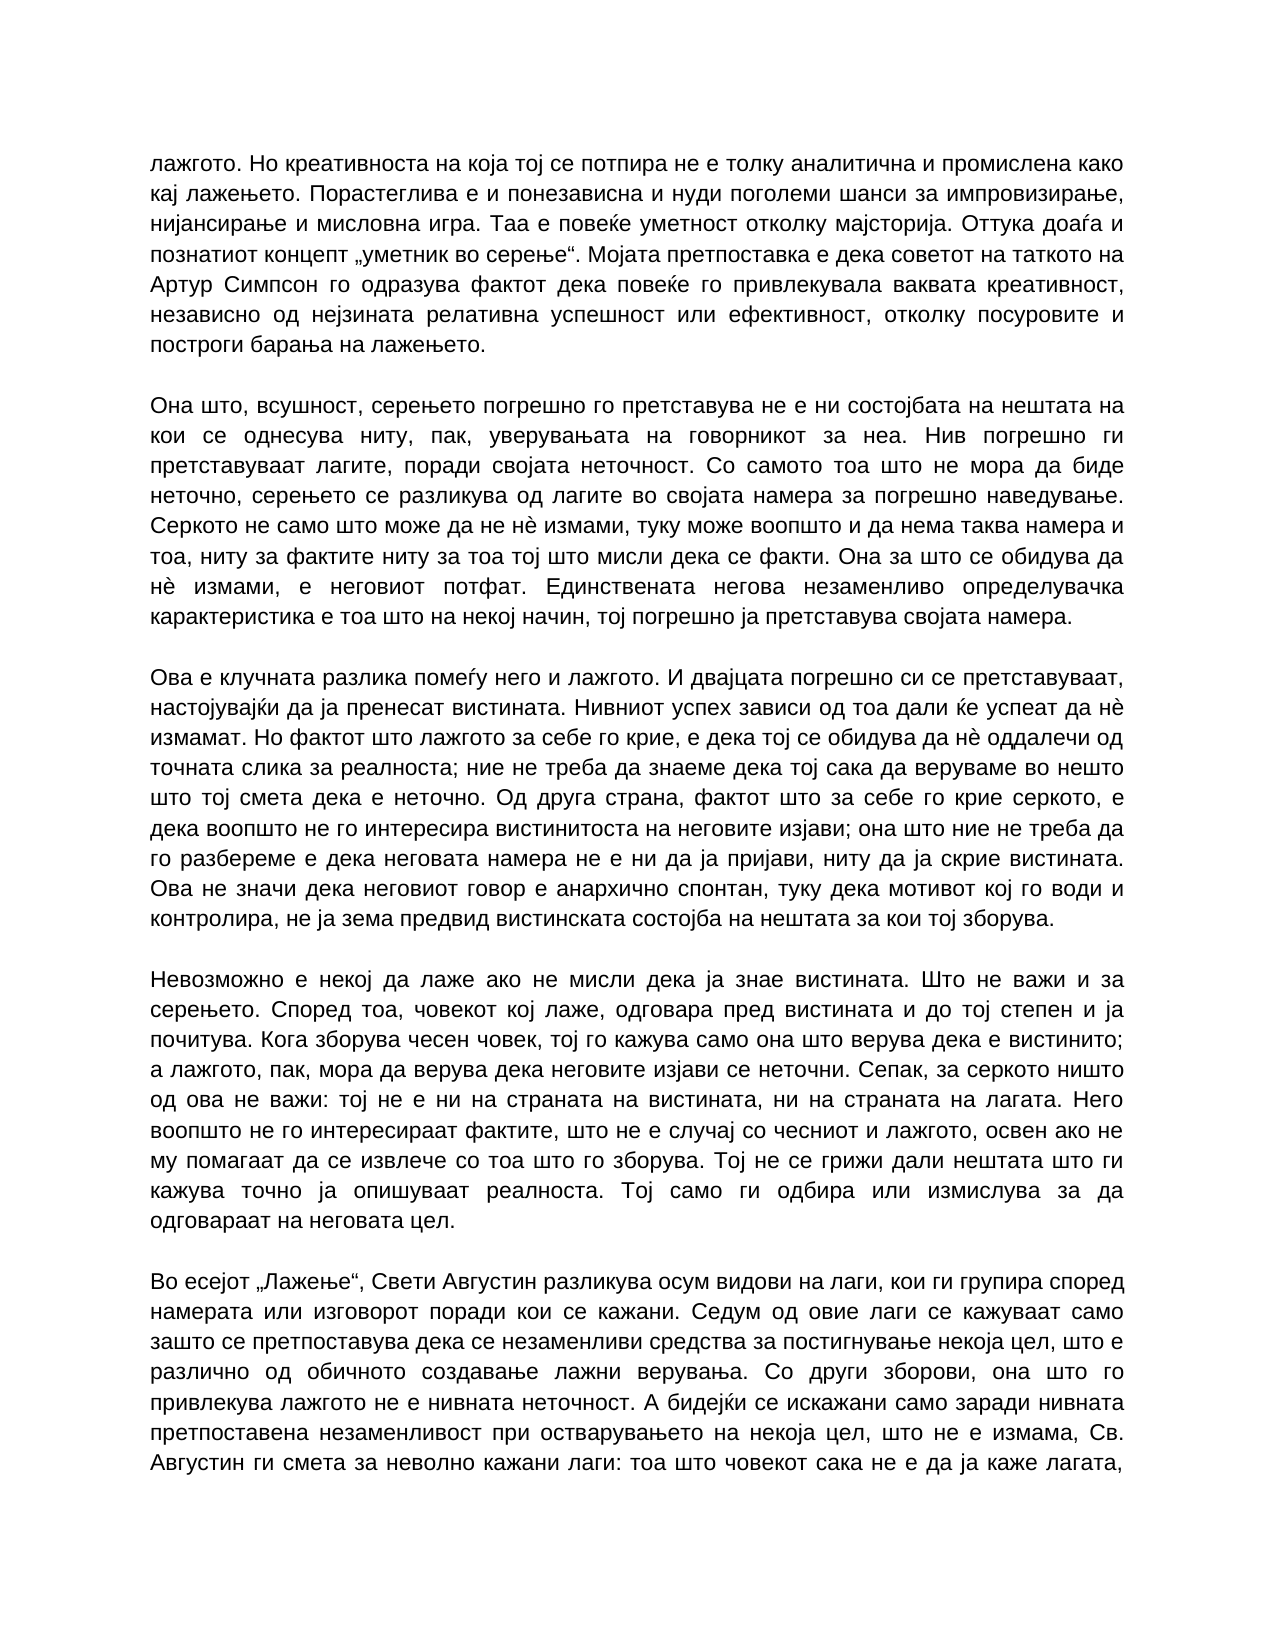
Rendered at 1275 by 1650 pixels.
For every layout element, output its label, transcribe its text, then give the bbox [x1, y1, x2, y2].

text Ова е клучната разлика помеѓу него и лажгото. И двајцата погрешно си се претставуваат, настојувајќи да ја пренесат вистината. Нивниот успех зависи од тоа дали ќе успеат да нѐ измамат. Но фактот што лажгото за себе го крие, е дека тој се обидува да нѐ оддалечи од точната слика за реалноста; ние не треба да знаеме дека тој сака да веруваме во нешто што тој смета дека е неточно. Од друга страна, фактот што за себе го крие серкото, е дека воопшто не го интересира вистинитоста на неговите изјави; она што ние не треба да го разбереме е дека неговата намера не е ни да ја пријави, ниту да ја скрие вистината. Ова не значи дека неговиот говор е анархично спонтан, туку дека мотивот кој го води и контролира, не ја зема предвид вистинската состојба на нештата за кои тој зборува. [150, 663, 1125, 932]
text Невозможно е некој да лаже ако не мисли дека ја знае вистината. Што не важи и за серењето. Според тоа, човекот кој лаже, одговара пред вистината и до тој степен и ја почитува. Кога зборува чесен човек, тој го кажува само она што верува дека е вистинито; а лажгото, пак, мора да верува дека неговите изјави се неточни. Сепак, за серкото ништо од ова не важи: тој не е ни на страната на вистината, ни на страната на лагата. Него воопшто не го интересираат фактите, што не е случај со чесниот и лажгото, освен ако не му помагаат да се извлече со тоа што го зборува. Тој не се грижи дали нештата што ги кажува точно ја опишуваат реалноста. Тој само ги одбира или измислува за да одговараат на неговата цел. [150, 966, 1125, 1234]
text Она што, всушност, серењето погрешно го претставува не е ни состојбата на нештата на кои се однесува ниту, пак, уверувањата на говорникот за неа. Нив погрешно ги претставуваат лагите, поради својата неточност. Со самото тоа што не мора да биде неточно, серењето се разликува од лагите во својата намера за погрешно наведување. Серкото не само што може да не нѐ измами, туку може воопшто и да нема таква намера и тоа, ниту за фактите ниту за тоа тој што мисли дека се факти. Она за што се обидува да нѐ измами, е неговиот потфат. Единствената негова незаменливо определувачка карактеристика е тоа што на некој начин, тој погрешно ја претставува својата намера. [150, 392, 1125, 629]
text Во есејот „Лажење“, Свети Августин разликува осум видови на лаги, кои ги групира според намерата или изговорот поради кои се кажани. Седум од овие лаги се кажуваат само зашто се претпоставува дека се незаменливи средства за постигнување некоја цел, што е различно од обичното создавање лажни верувања. Со други зборови, она што го привлекува лажгото не е нивната неточност. А бидејќи се искажани само заради нивната претпоставена незаменливост при остварувањето на некоја цел, што не е измама, Св. Августин ги смета за неволно кажани лаги: тоа што човекот сака не е да ја каже лагата, [150, 1268, 1125, 1475]
text лажгото. Но креативноста на која тој се потпира не е толку аналитична и промислена како кај лажењето. Порастеглива е и понезависна и нуди поголеми шанси за импровизирање, нијансирање и мисловна игра. Таа е повеќе уметност отколку мајсторија. Оттука доаѓа и познатиот концепт „уметник во серење“. Мојата претпоставка е дека советот на таткото на Артур Симпсон го одразува фактот дека повеќе го привлекувала ваквата креативност, независно од нејзината релативна успешност или ефективност, отколку посуровите и построги барања на лажењето. [150, 150, 1125, 358]
